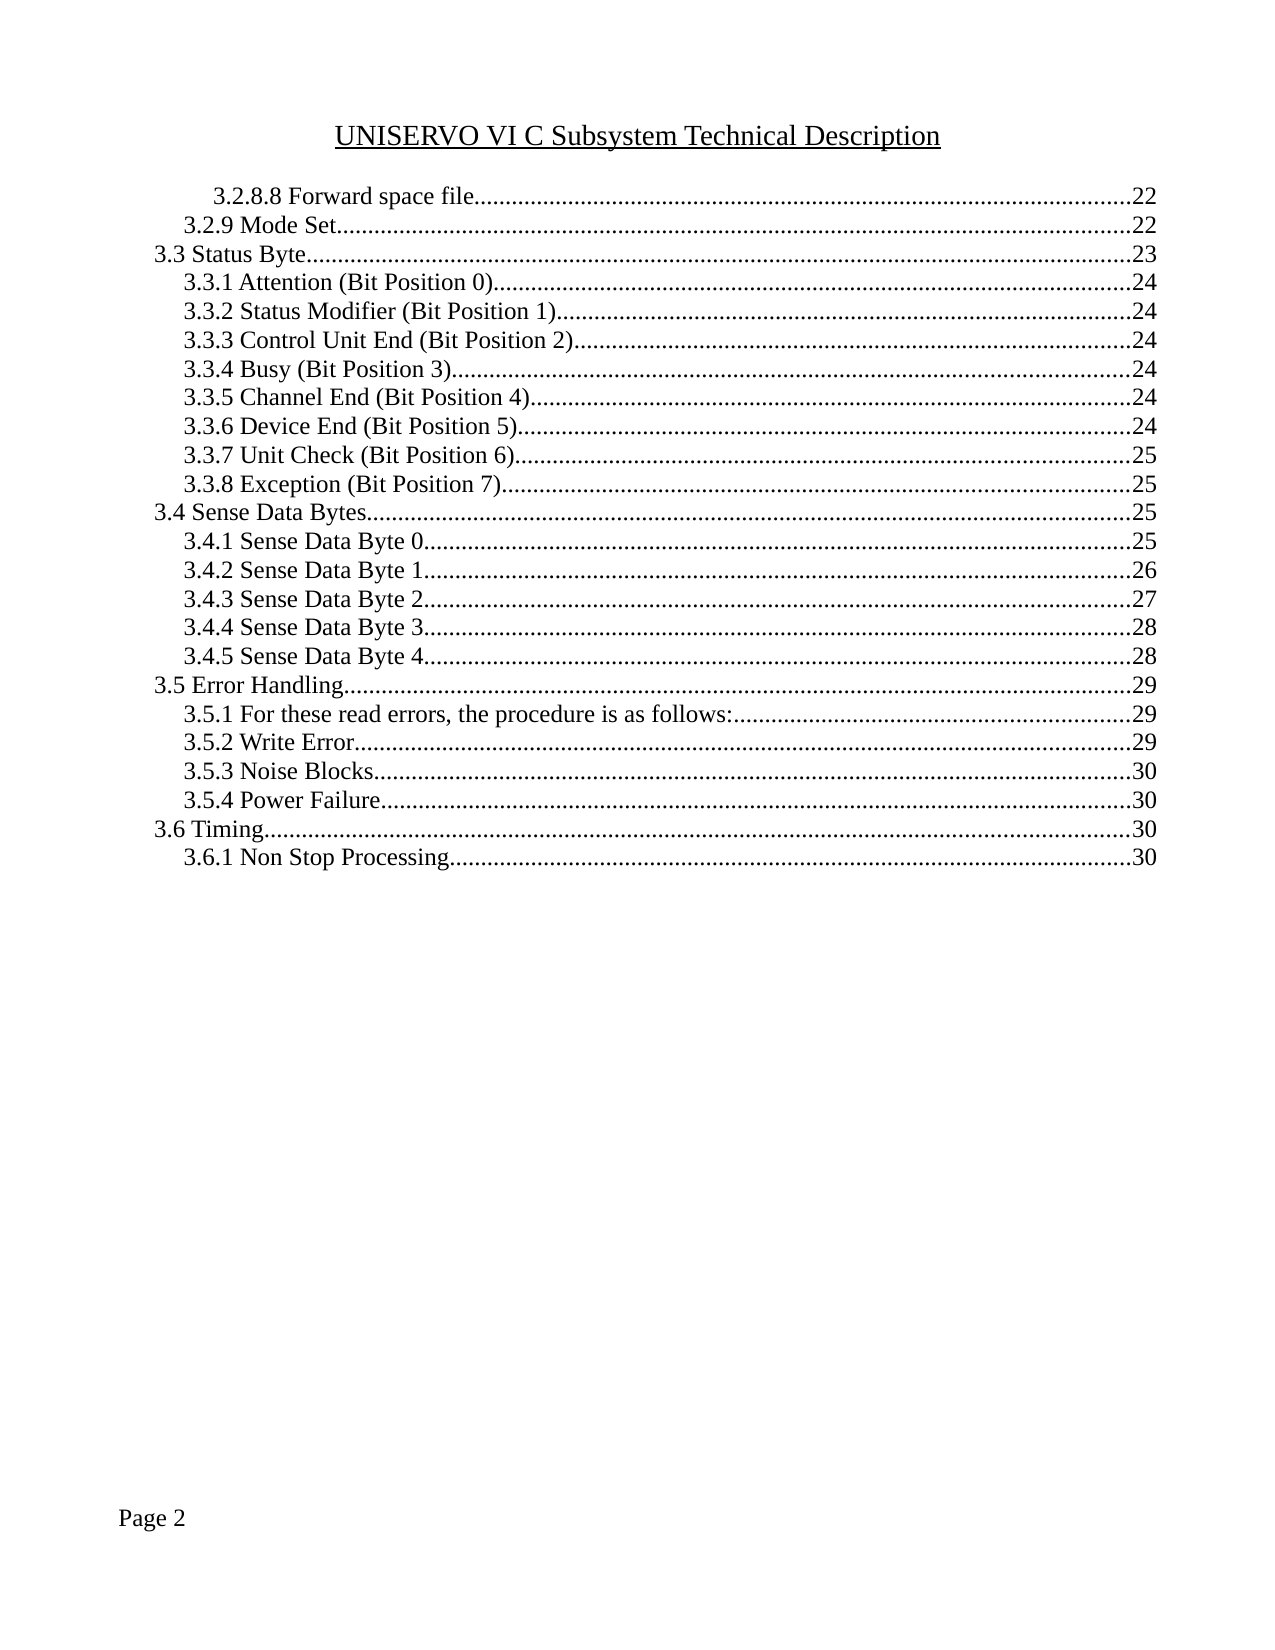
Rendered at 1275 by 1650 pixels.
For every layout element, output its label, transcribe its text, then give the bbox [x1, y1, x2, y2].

text 3.5.3 Noise Blocks 30 [177, 756, 1157, 785]
text 3.3.7 Unit Check (Bit Position 6) 25 [177, 440, 1157, 469]
text 3.3.3 Control Unit End (Bit Position 2) 24 [177, 325, 1157, 354]
text 3.3.5 Channel End (Bit Position 4) 24 [177, 382, 1157, 411]
text 3.6 Timing 30 [148, 814, 1157, 842]
text 3.4.4 Sense Data Byte 3 28 [177, 612, 1157, 641]
text 3.3.6 Device End (Bit Position 5) 24 [177, 411, 1157, 440]
text 3.3.4 Busy (Bit Position 3) 24 [177, 354, 1157, 382]
text 3.4 Sense Data Bytes 25 [148, 497, 1157, 526]
text 3.4.5 Sense Data Byte 4 28 [177, 641, 1157, 670]
text 3.4.2 Sense Data Byte 1 26 [177, 555, 1157, 584]
text 3.5.4 Power Failure 30 [177, 785, 1157, 814]
text 3.3 Status Byte 23 [148, 239, 1157, 267]
text 3.3.2 Status Modifier (Bit Position 1) 24 [177, 296, 1157, 325]
text 3.2.8.8 Forward space file 22 [207, 181, 1157, 210]
text 3.6.1 Non Stop Processing 30 [177, 842, 1157, 871]
text 3.4.1 Sense Data Byte 0 25 [177, 526, 1157, 555]
text 3.5 Error Handling 29 [148, 670, 1157, 699]
text 3.4.3 Sense Data Byte 2 27 [177, 584, 1157, 612]
text 3.5.1 For these read errors, the procedure is as follows: 29 [177, 699, 1157, 727]
text 3.3.1 Attention (Bit Position 0) 24 [177, 267, 1157, 296]
text 3.3.8 Exception (Bit Position 7) 25 [177, 469, 1157, 497]
text 3.2.9 Mode Set 22 [177, 210, 1157, 239]
text 3.5.2 Write Error 29 [177, 727, 1157, 756]
